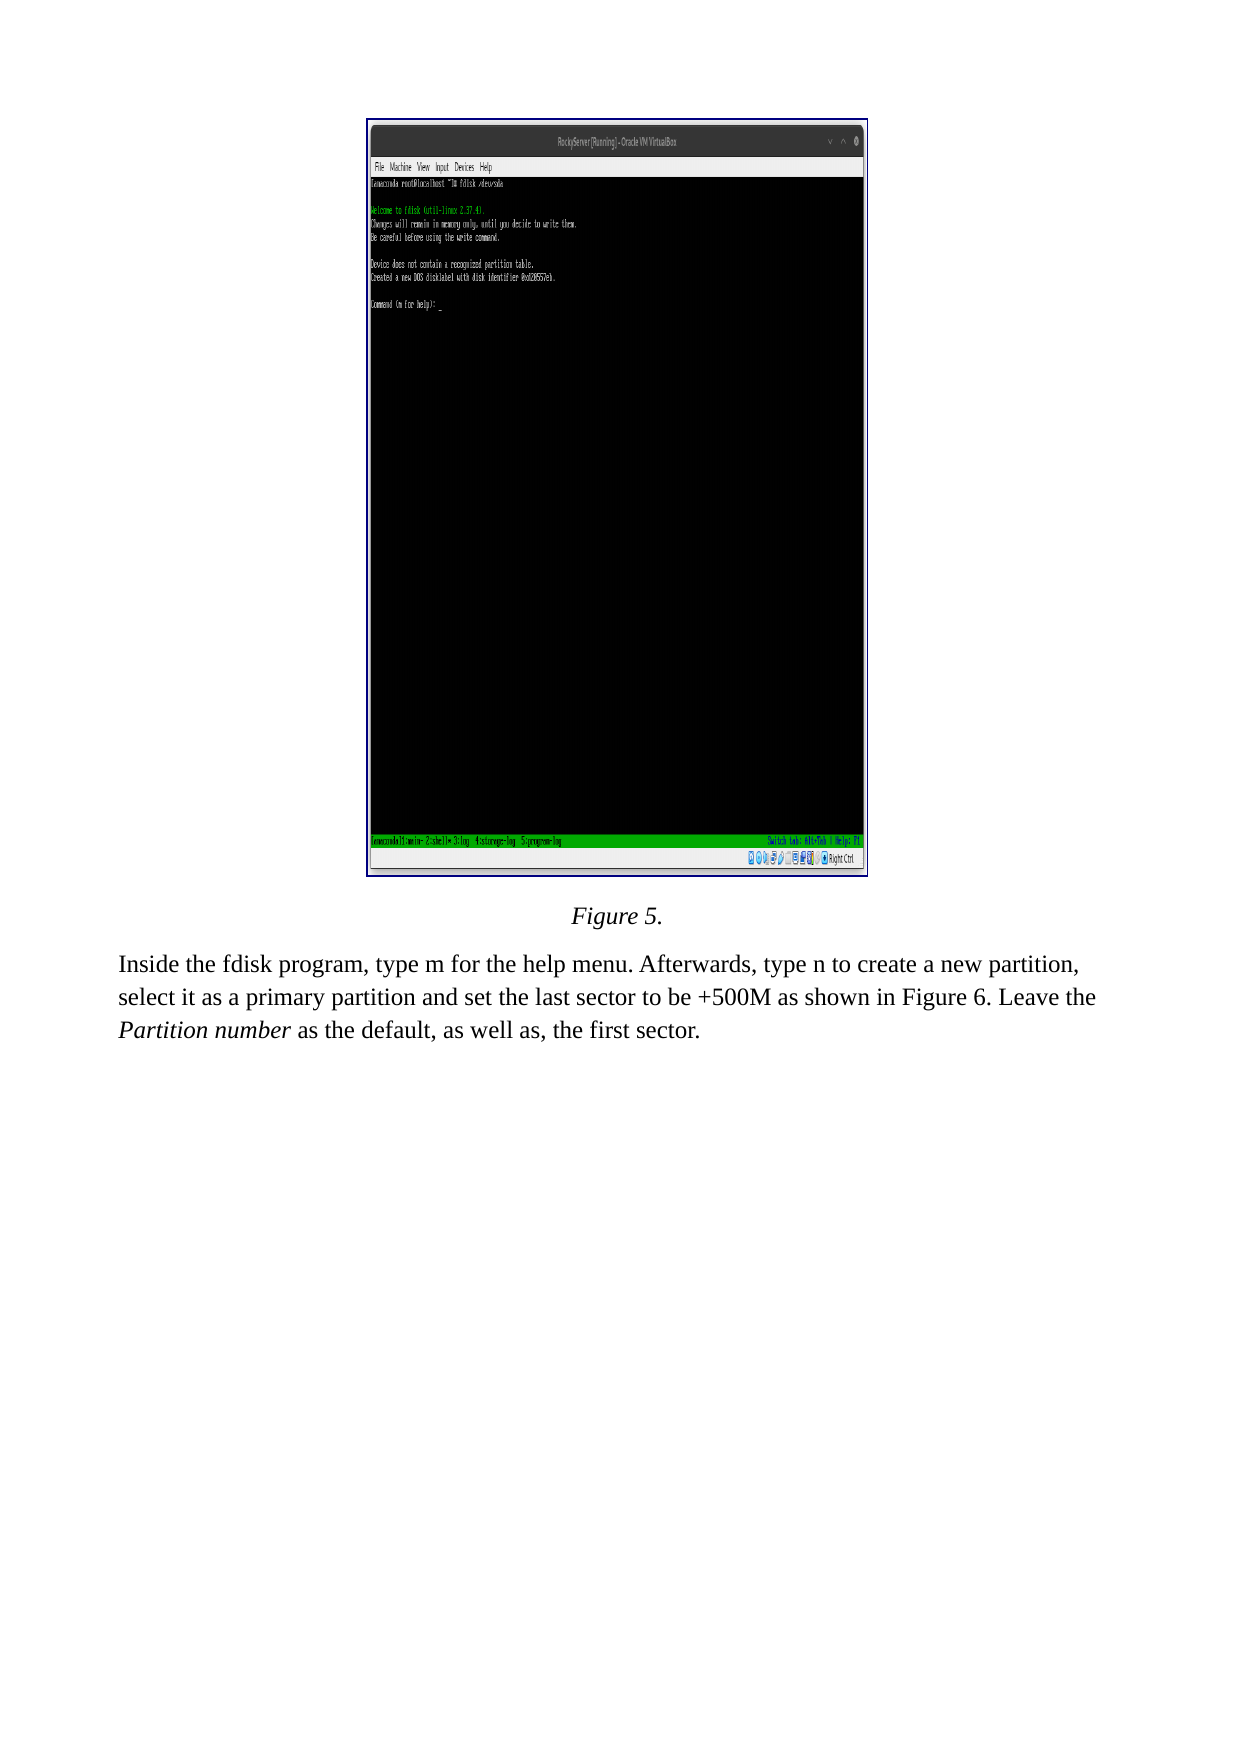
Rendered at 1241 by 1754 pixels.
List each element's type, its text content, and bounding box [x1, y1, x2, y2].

text Figure 5. [118, 901, 1122, 930]
picture [368, 120, 867, 875]
text Inside the fdisk program, type m for the help menu. Afterwards, type n to create a new partition, select it as a primary partition and set the last sector to be +500M as shown in Figure 6. Leave the Partition number as the default, as well as, the first sector. [118, 949, 1122, 1044]
